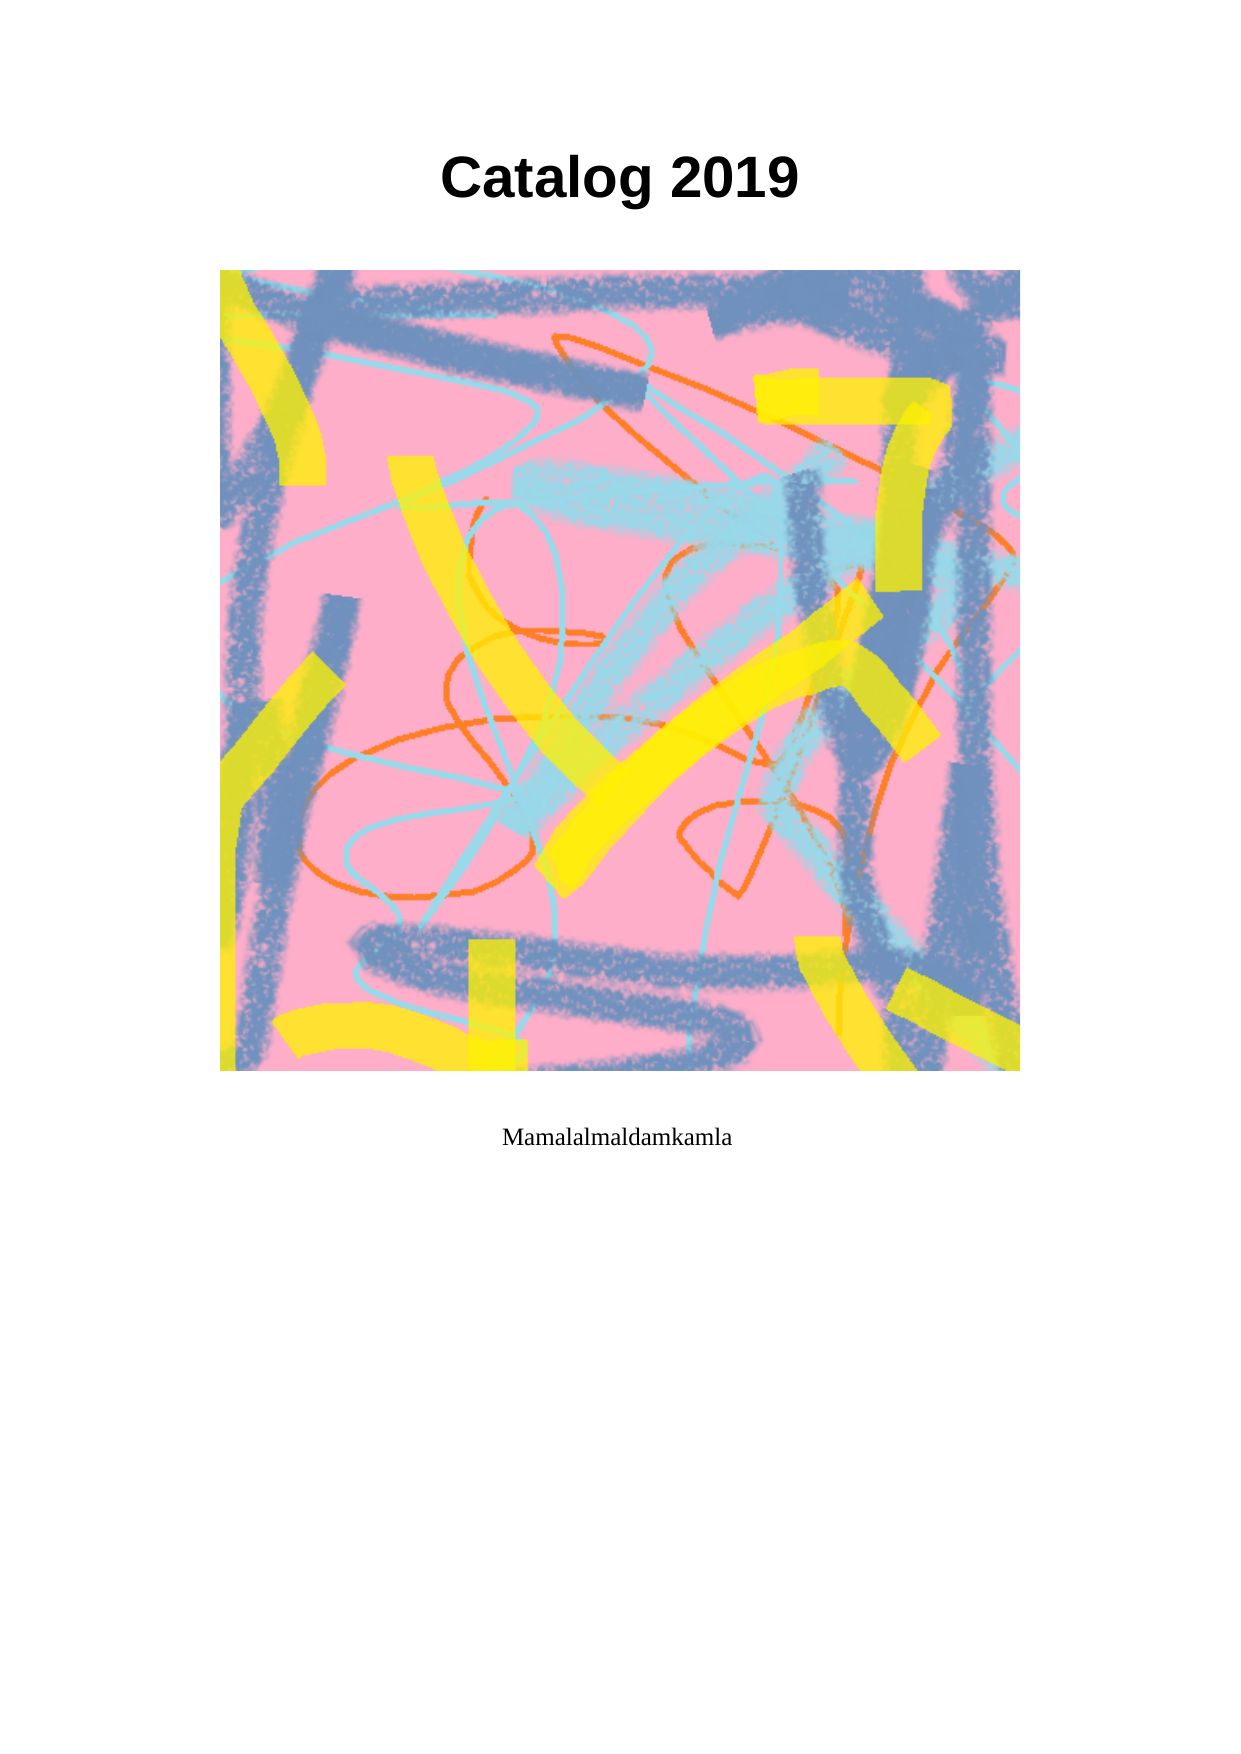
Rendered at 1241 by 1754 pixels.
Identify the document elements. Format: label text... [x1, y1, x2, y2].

text Mamalalmaldamkamla [118, 1122, 1122, 1151]
title Catalog 2019 [118, 143, 1122, 210]
picture [220, 270, 1021, 1071]
